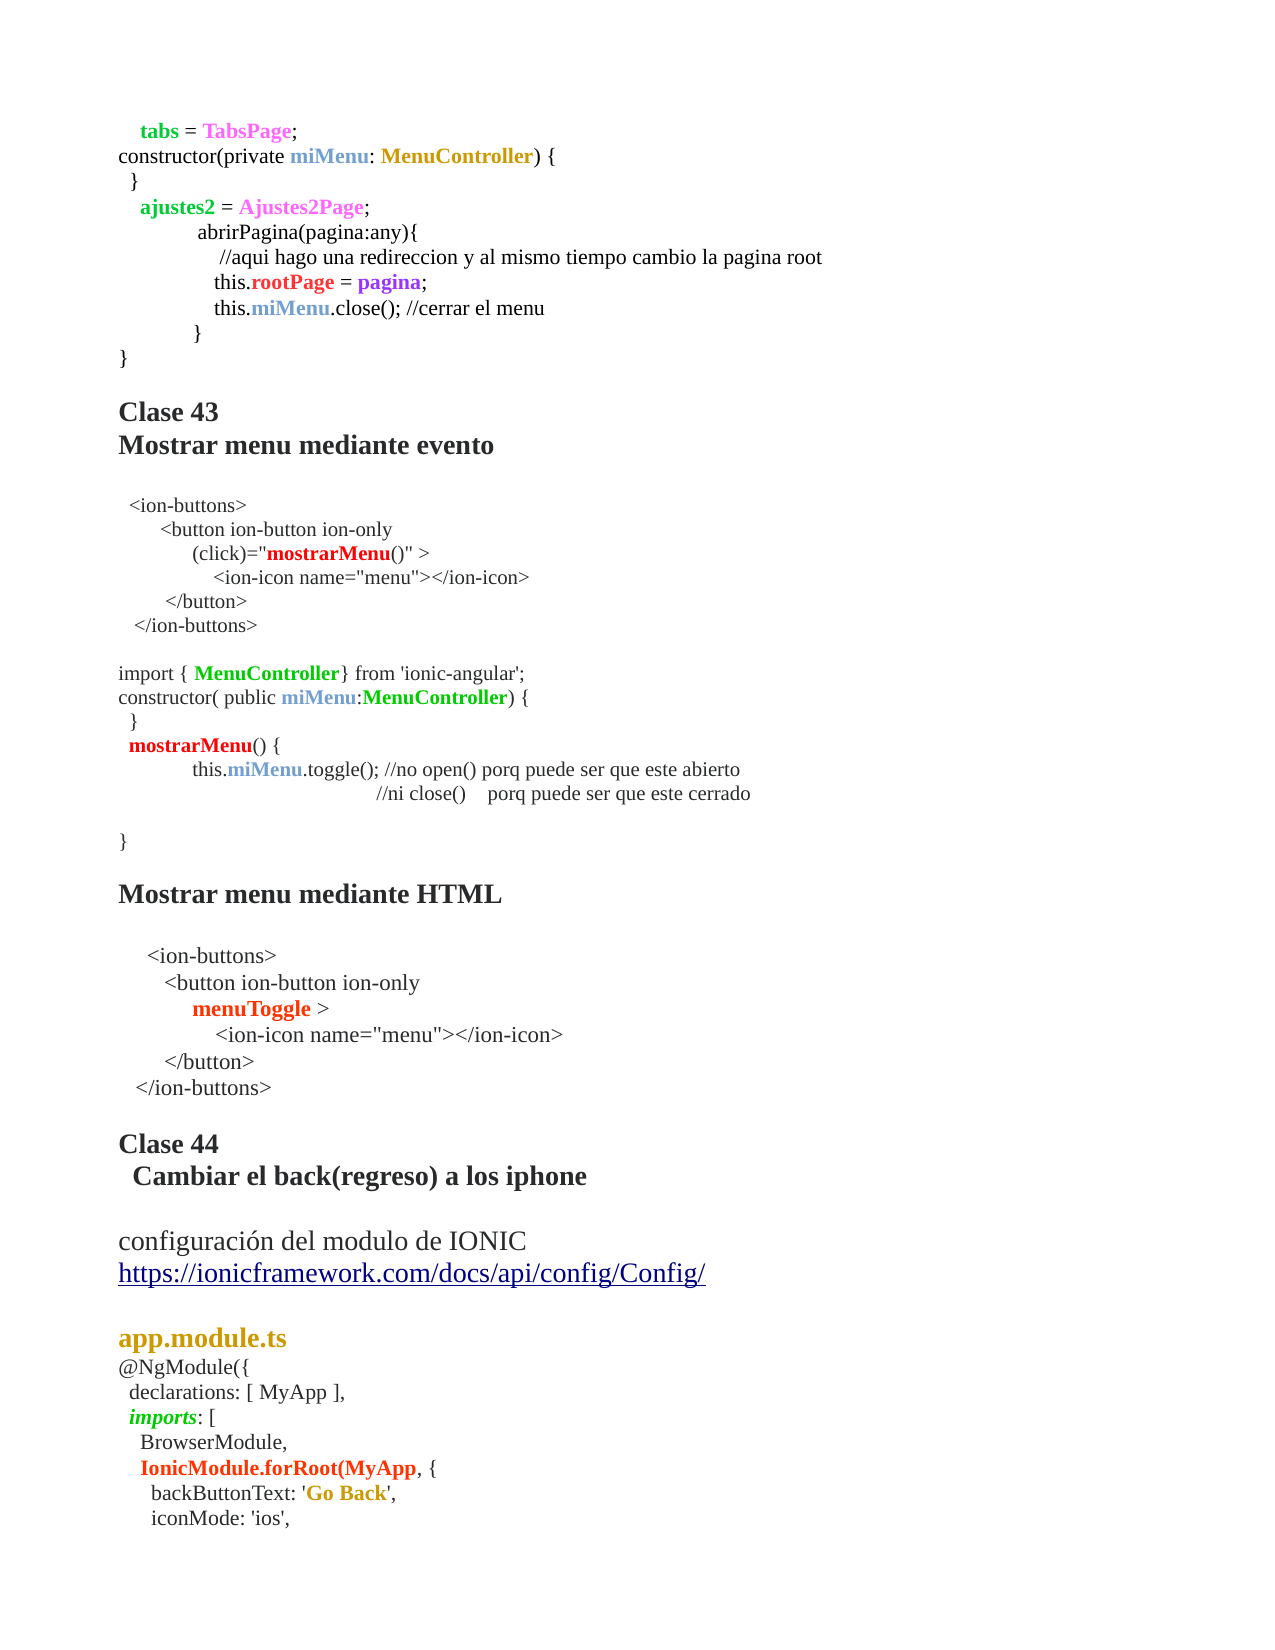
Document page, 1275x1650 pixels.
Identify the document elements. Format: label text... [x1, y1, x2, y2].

text </ion-buttons> [118, 1074, 1157, 1101]
text imports: [ [118, 1404, 1157, 1429]
text iconMode: 'ios', [118, 1505, 1157, 1530]
text } [118, 320, 1157, 345]
text <button ion-button ion-only [118, 517, 1157, 541]
text mostrarMenu() { [118, 733, 1157, 757]
text <ion-icon name="menu"></ion-icon> [118, 565, 1157, 589]
text ajustes2 = Ajustes2Page; [118, 194, 1157, 219]
text </button> [118, 1048, 1157, 1074]
text Cambiar el back(regreso) a los iphone [118, 1159, 1157, 1192]
text } [118, 829, 1157, 853]
text //aqui hago una redireccion y al mismo tiempo cambio la pagina root [118, 244, 1157, 269]
text constructor(private miMenu: MenuController) { [118, 143, 1157, 168]
text BrowserModule, [118, 1429, 1157, 1454]
text IonicModule.forRoot(MyApp, { [118, 1454, 1157, 1480]
text constructor( public miMenu:MenuController) { [118, 685, 1157, 709]
text (click)="mostrarMenu()" > [118, 541, 1157, 565]
text configuración del modulo de IONIC [118, 1224, 1157, 1256]
text https://ionicframework.com/docs/api/config/Config/ [118, 1256, 1157, 1289]
text this.miMenu.toggle(); //no open() porq puede ser que este abierto [118, 757, 1157, 781]
text //ni close() porq puede ser que este cerrado [118, 781, 1157, 805]
text backButtonText: 'Go Back', [118, 1480, 1157, 1505]
text menuToggle > [118, 995, 1157, 1021]
text } [118, 168, 1157, 194]
text <ion-buttons> [118, 942, 1157, 969]
text this.rootPage = pagina; [118, 269, 1157, 294]
text <button ion-button ion-only [118, 969, 1157, 995]
text import { MenuController} from 'ionic-angular'; [118, 661, 1157, 685]
text } [118, 709, 1157, 733]
text @NgModule({ [118, 1354, 1157, 1379]
text Mostrar menu mediante evento [118, 428, 1157, 460]
text declarations: [ MyApp ], [118, 1379, 1157, 1404]
text Clase 43 [118, 395, 1157, 428]
text this.miMenu.close(); //cerrar el menu [118, 294, 1157, 320]
text tabs = TabsPage; [118, 118, 1157, 143]
text <ion-buttons> [118, 493, 1157, 517]
text Clase 44 [118, 1127, 1157, 1159]
text Mostrar menu mediante HTML [118, 878, 1157, 910]
text <ion-icon name="menu"></ion-icon> [118, 1021, 1157, 1048]
text </ion-buttons> [118, 613, 1157, 637]
text abrirPagina(pagina:any){ [118, 219, 1157, 244]
text app.module.ts [118, 1321, 1157, 1354]
text } [118, 345, 1157, 370]
text </button> [118, 589, 1157, 613]
